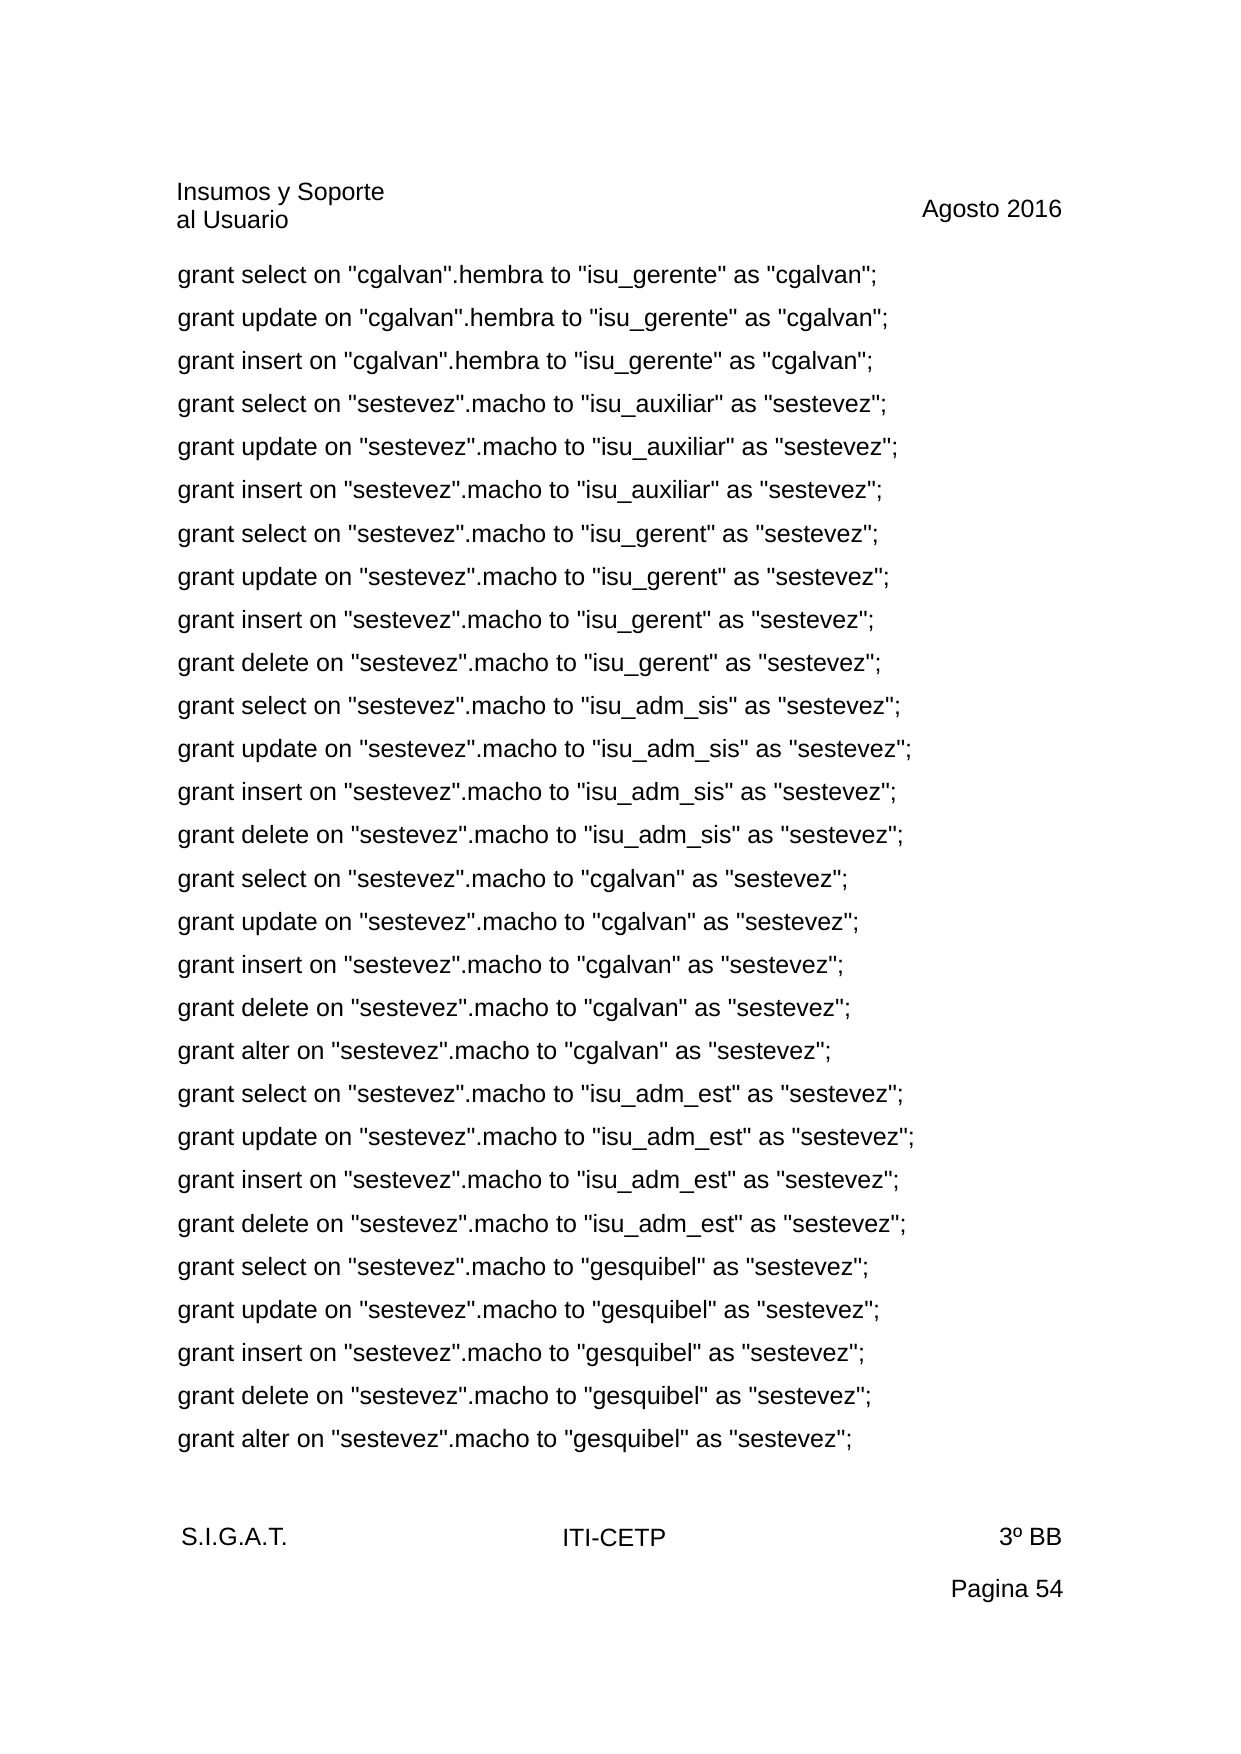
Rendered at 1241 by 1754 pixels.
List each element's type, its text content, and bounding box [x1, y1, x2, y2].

text grant select on "cgalvan".hembra to "isu_gerente" as "cgalvan"; grant update on "cgalvan".hembra to "isu_gerente" as "cgalvan"; grant insert on "cgalvan".hembra to "isu_gerente" as "cgalvan"; grant select on "sestevez".macho to "isu_auxiliar" as "sestevez"; grant update on "sestevez".macho to "isu_auxiliar" as "sestevez"; grant insert on "sestevez".macho to "isu_auxiliar" as "sestevez"; grant select on "sestevez".macho to "isu_gerent" as "sestevez"; grant update on "sestevez".macho to "isu_gerent" as "sestevez"; grant insert on "sestevez".macho to "isu_gerent" as "sestevez"; grant delete on "sestevez".macho to "isu_gerent" as "sestevez"; grant select on "sestevez".macho to "isu_adm_sis" as "sestevez"; grant update on "sestevez".macho to "isu_adm_sis" as "sestevez"; grant insert on "sestevez".macho to "isu_adm_sis" as "sestevez"; grant delete on "sestevez".macho to "isu_adm_sis" as "sestevez"; grant select on "sestevez".macho to "cgalvan" as "sestevez"; grant update on "sestevez".macho to "cgalvan" as "sestevez"; grant insert on "sestevez".macho to "cgalvan" as "sestevez"; grant delete on "sestevez".macho to "cgalvan" as "sestevez"; grant alter on "sestevez".macho to "cgalvan" as "sestevez"; grant select on "sestevez".macho to "isu_adm_est" as "sestevez"; grant update on "sestevez".macho to "isu_adm_est" as "sestevez"; grant insert on "sestevez".macho to "isu_adm_est" as "sestevez"; grant delete on "sestevez".macho to "isu_adm_est" as "sestevez"; grant select on "sestevez".macho to "gesquibel" as "sestevez"; grant update on "sestevez".macho to "gesquibel" as "sestevez"; grant insert on "sestevez".macho to "gesquibel" as "sestevez"; grant delete on "sestevez".macho to "gesquibel" as "sestevez"; grant alter on "sestevez".macho to "gesquibel" as "sestevez"; [177, 260, 1063, 1453]
